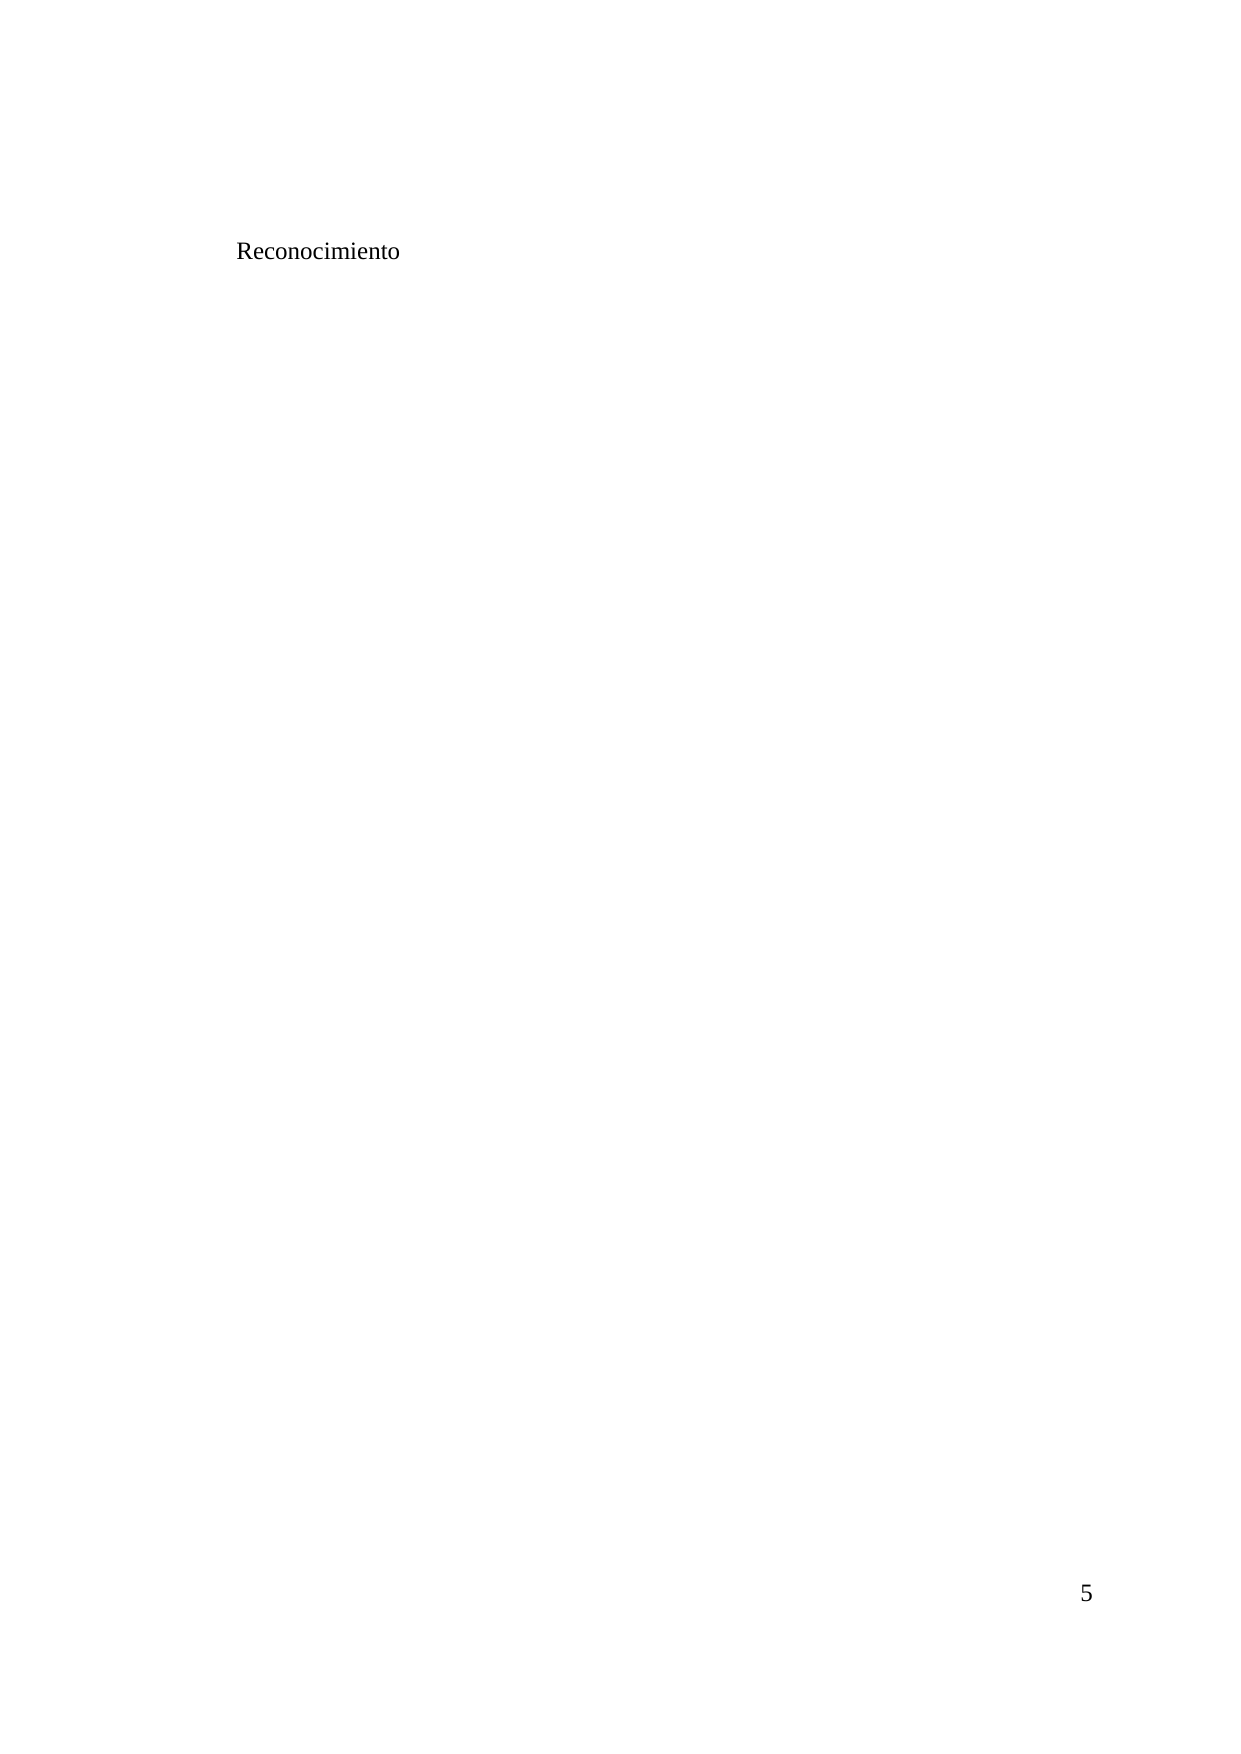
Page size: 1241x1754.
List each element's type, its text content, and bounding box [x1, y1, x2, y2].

text Reconocimiento [236, 236, 1093, 265]
